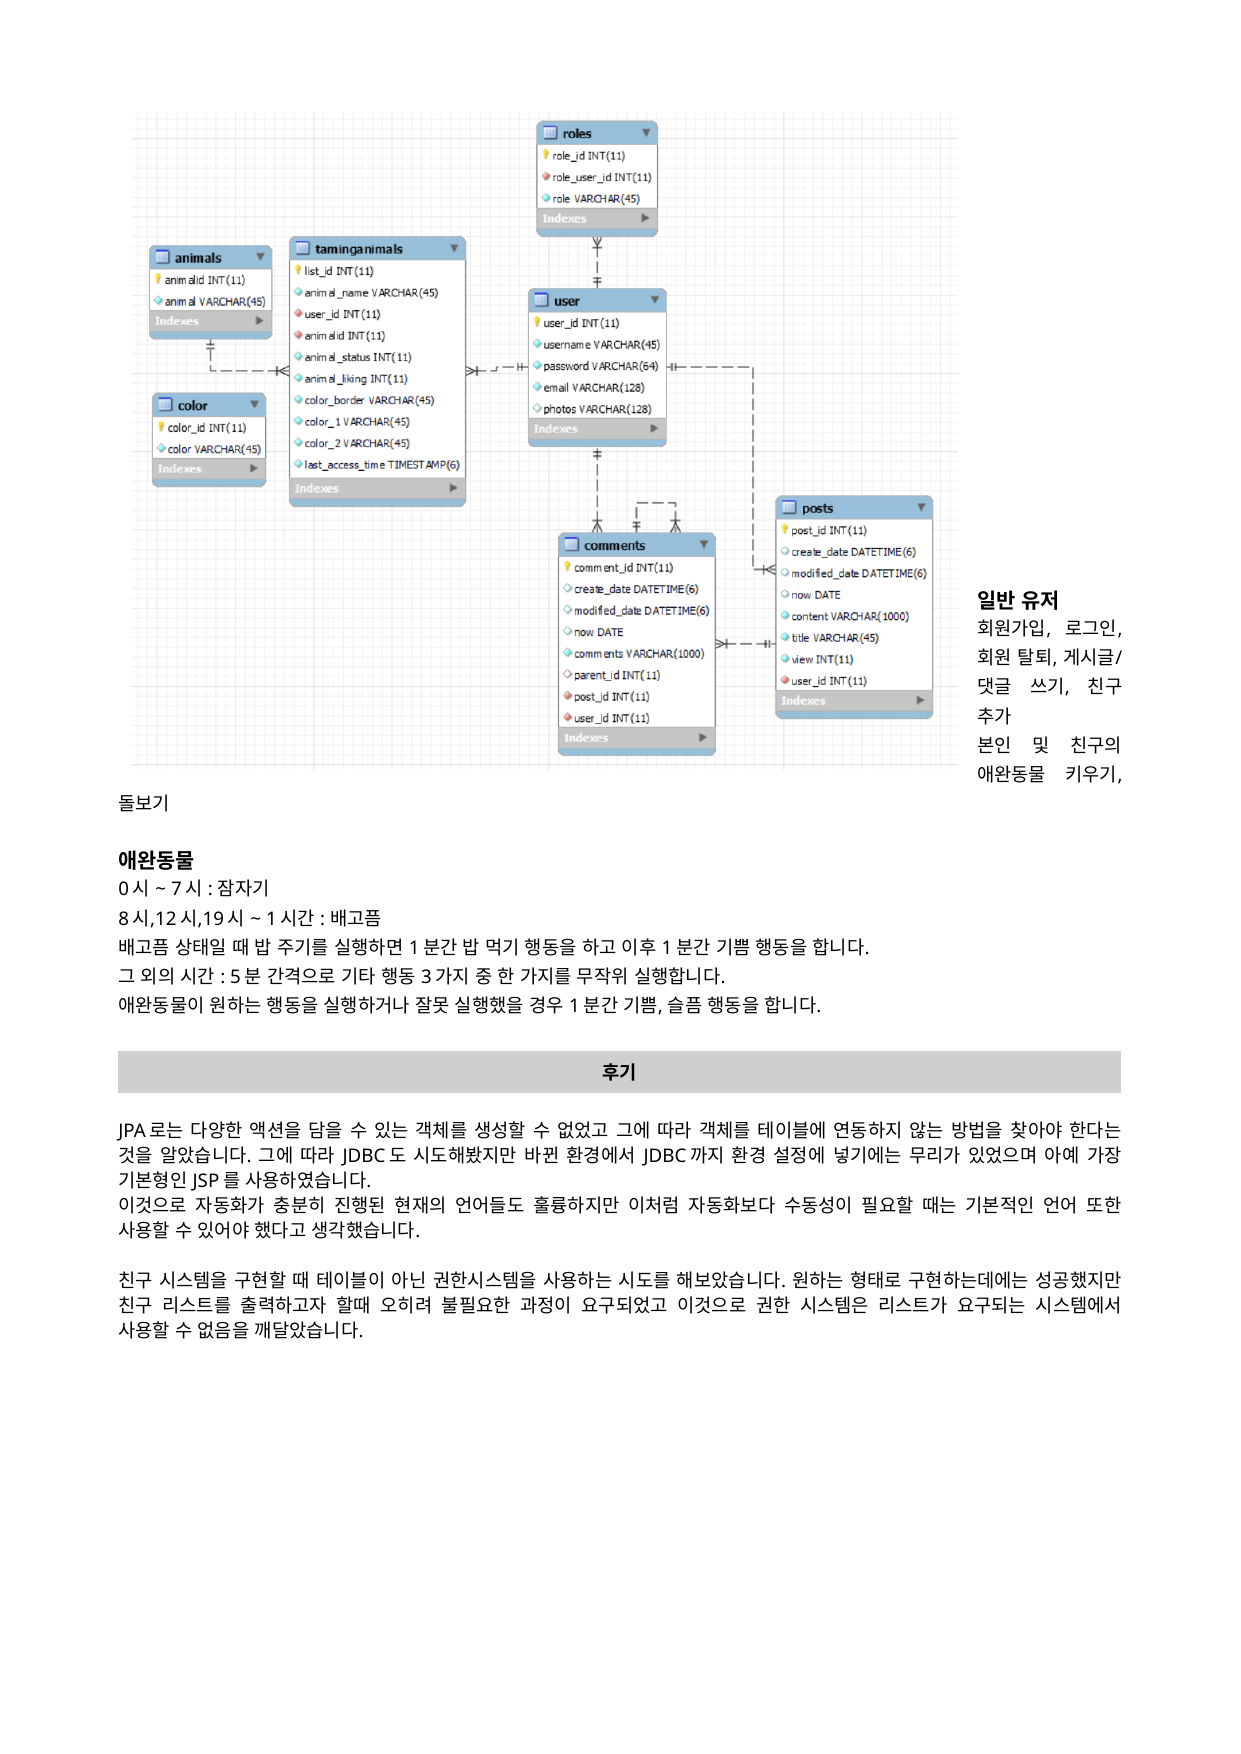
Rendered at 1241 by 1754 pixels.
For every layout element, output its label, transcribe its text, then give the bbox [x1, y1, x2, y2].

text JPA로는 다양한 액션을 담을 수 있는 객체를 생성할 수 없었고 그에 따라 객체를 테이블에 연동하지 않는 방법을 찾아야 한다는 것을 알았습니다. 그에 따라 JDBC도 시도해봤지만 바뀐 환경에서 JDBC까지 환경 설정에 넣기에는 무리가 있었으며 아예 가장 기본형인 JSP를 사용하였습니다. [118, 1118, 1122, 1193]
text 본인 및 친구의 애완동물 키우기, 돌보기 [118, 731, 1122, 816]
text 애완동물이 원하는 행동을 실행하거나 잘못 실행했을 경우 1분간 기쁨, 슬픔 행동을 합니다. [118, 991, 1122, 1018]
text 배고픔 상태일 때 밥 주기를 실행하면 1분간 밥 먹기 행동을 하고 이후 1분간 기쁨 행동을 합니다. [118, 932, 1122, 960]
text 0시 ~ 7시 : 잠자기 [118, 874, 1122, 901]
text 8시,12시,19시 ~ 1시간 : 배고픔 [118, 903, 1122, 930]
text [118, 588, 131, 613]
text 이것으로 자동화가 충분히 진행된 현재의 언어들도 훌륭하지만 이처럼 자동화보다 수동성이 필요할 때는 기본적인 언어 또한 사용할 수 있어야 했다고 생각했습니다. [118, 1193, 1122, 1243]
picture [131, 112, 959, 770]
table_header 후기 [118, 1051, 1121, 1093]
text 그 외의 시간 : 5분 간격으로 기타 행동 3가지 중 한 가지를 무작위 실행합니다. [118, 962, 1122, 989]
text 애완동물 [118, 849, 1122, 874]
text 친구 시스템을 구현할 때 테이블이 아닌 권한시스템을 사용하는 시도를 해보았습니다. 원하는 형태로 구현하는데에는 성공했지만 친구 리스트를 출력하고자 할때 오히려 불필요한 과정이 요구되었고 이것으로 권한 시스템은 리스트가 요구되는 시스템에서 사용할 수 없음을 깨달았습니다. [118, 1268, 1122, 1343]
text 회원가입, 로그인, 회원 탈퇴, 게시글/댓글 쓰기, 친구 추가 [959, 613, 1122, 728]
text [118, 613, 131, 728]
text 일반 유저 [959, 588, 1122, 613]
